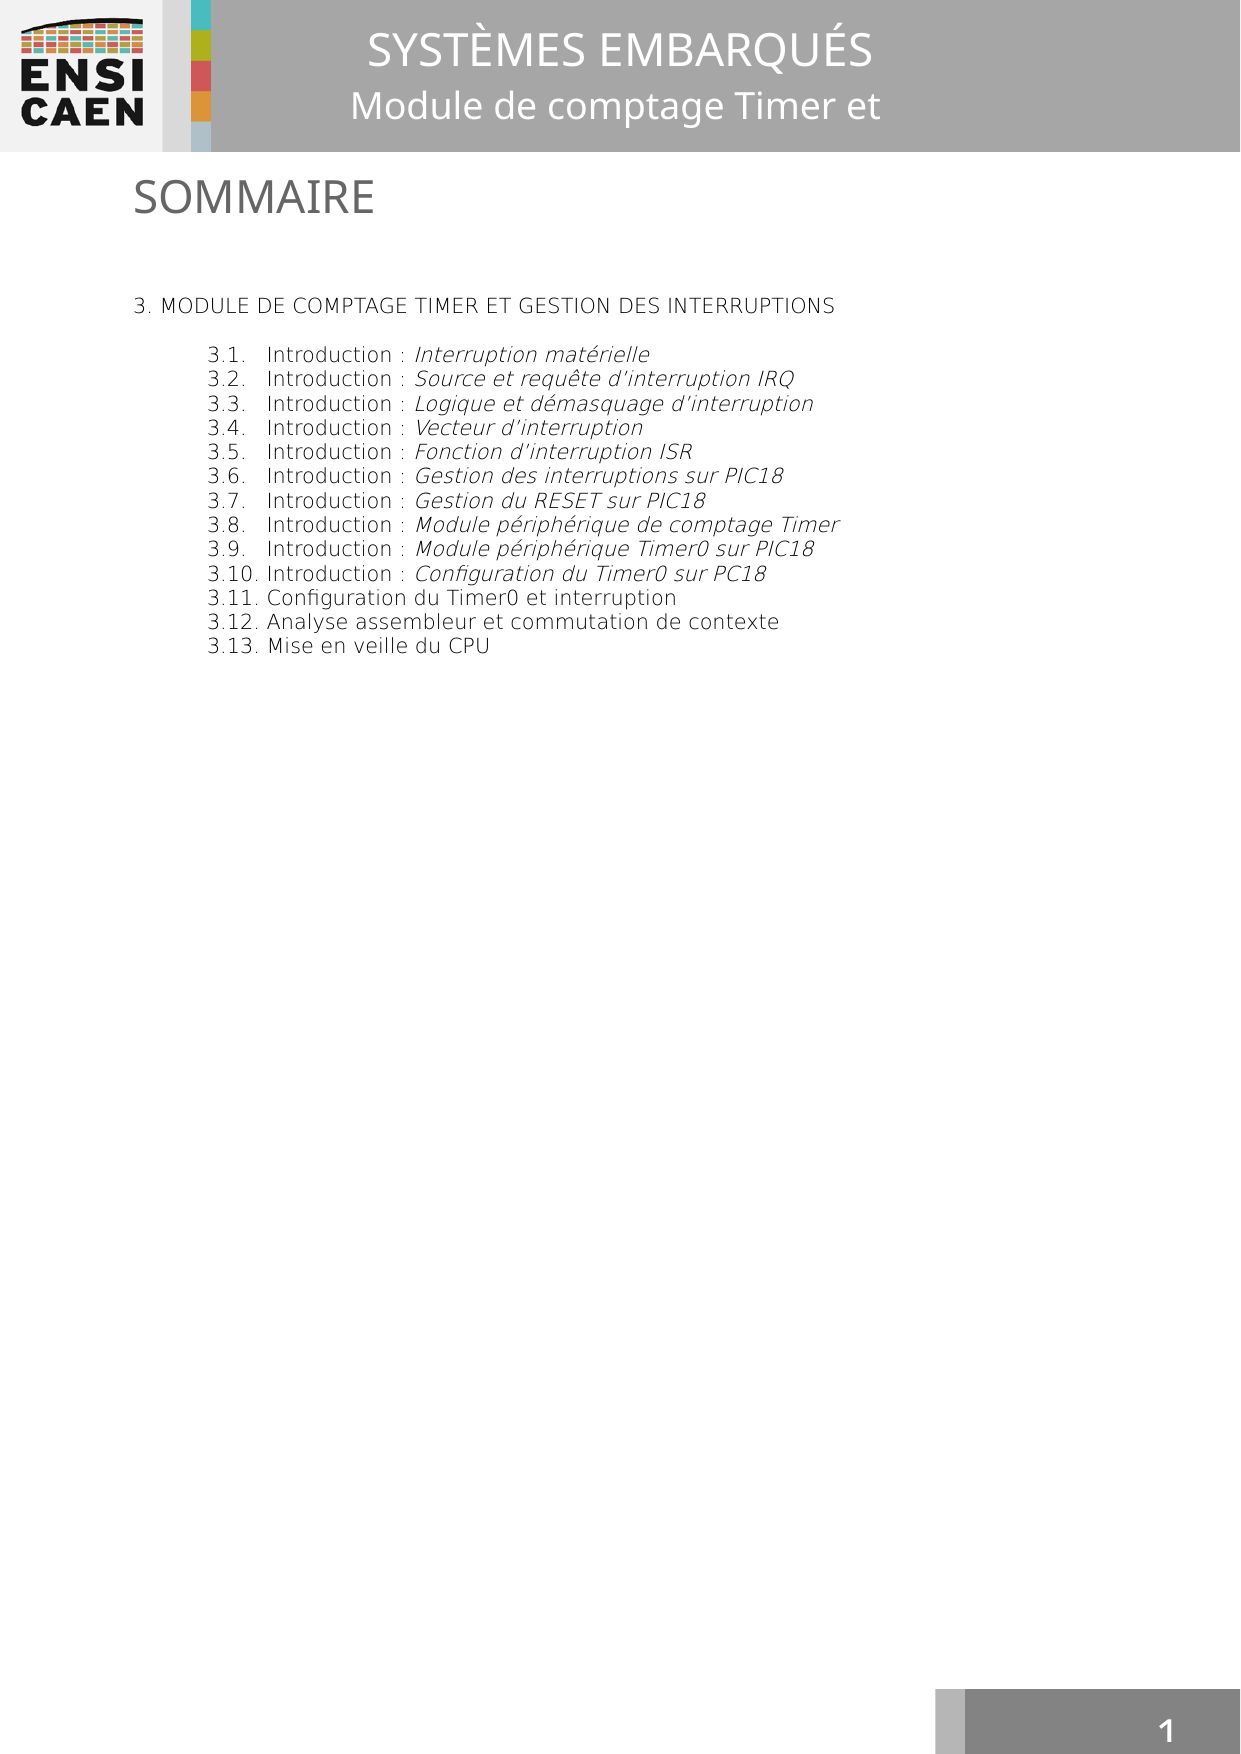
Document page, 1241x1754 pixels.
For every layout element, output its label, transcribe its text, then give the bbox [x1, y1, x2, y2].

list 3.1. Introduction : Interruption matérielle [169, 343, 1181, 367]
list 3. MODULE DE COMPTAGE TIMER ET GESTION DES INTERRUPTIONS [133, 294, 1181, 319]
list 3.12. Analyse assembleur et commutation de contexte [169, 610, 1181, 634]
list 3.4. Introduction : Vecteur d’interruption [169, 416, 1181, 440]
list 3.9. Introduction : Module périphérique Timer0 sur PIC18 [169, 537, 1181, 562]
list 3.13. Mise en veille du CPU [169, 634, 1181, 659]
list 3.11. Configuration du Timer0 et interruption [169, 586, 1181, 610]
picture [935, 1689, 1241, 1754]
list 3.7. Introduction : Gestion du RESET sur PIC18 [169, 489, 1181, 513]
list 3.2. Introduction : Source et requête d’interruption IRQ [169, 367, 1181, 392]
list 3.5. Introduction : Fonction d’interruption ISR [169, 440, 1181, 464]
list 3.8. Introduction : Module périphérique de comptage Timer [169, 513, 1181, 537]
list 3.3. Introduction : Logique et démasquage d’interruption [169, 392, 1181, 416]
list 3.10. Introduction : Configuration du Timer0 sur PC18 [169, 562, 1181, 586]
picture [0, 0, 1241, 152]
list 3.6. Introduction : Gestion des interruptions sur PIC18 [169, 464, 1181, 489]
text SOMMAIRE [59, 164, 1181, 226]
